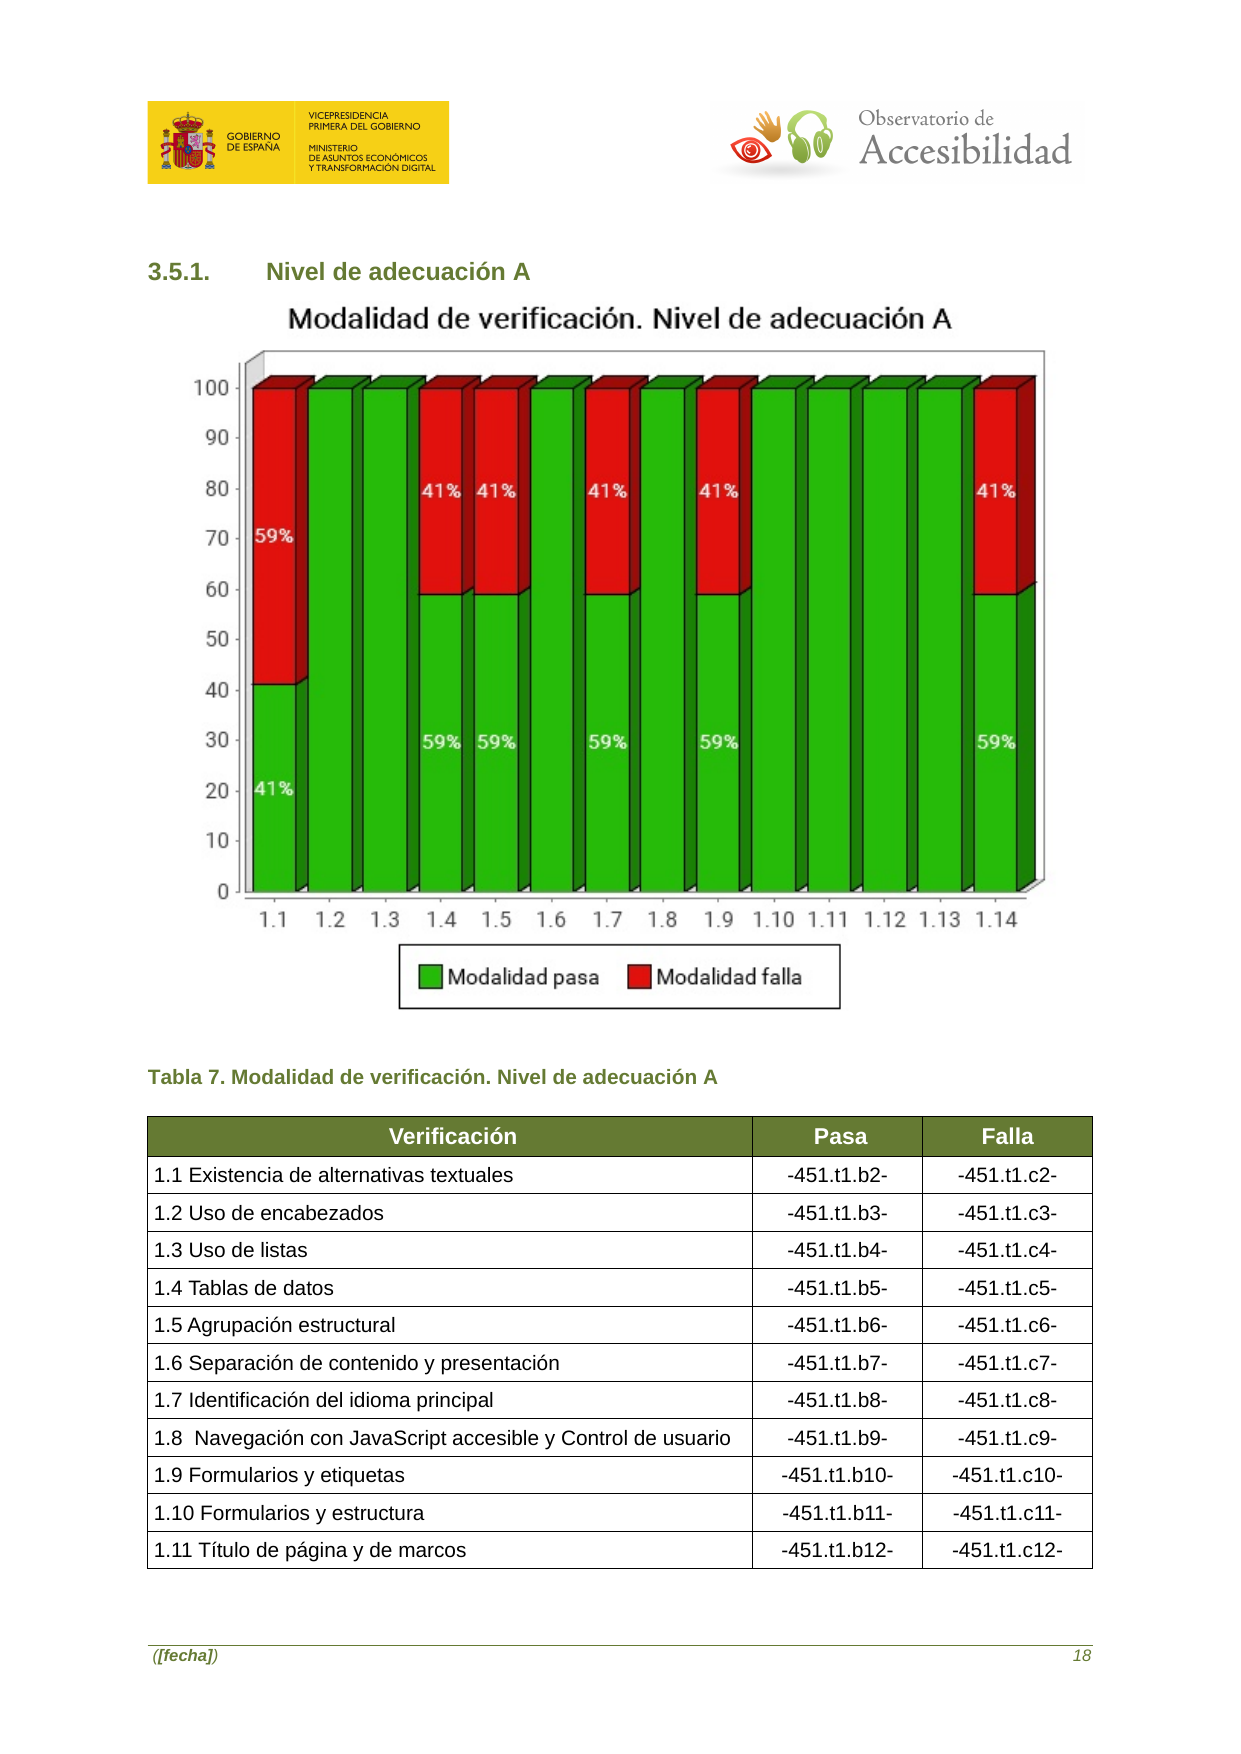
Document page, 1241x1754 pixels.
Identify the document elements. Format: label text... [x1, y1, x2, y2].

table_cell 1.9 Formularios y etiquetas [148, 1457, 752, 1493]
table_cell -451.t1.c8- [923, 1382, 1092, 1418]
table_cell 1.4 Tablas de datos [148, 1269, 752, 1306]
table_cell -451.t1.b5- [753, 1269, 922, 1306]
table_cell 1.1 Existencia de alternativas textuales [148, 1157, 752, 1193]
table_cell 1.10 Formularios y estructura [148, 1494, 752, 1531]
table_cell -451.t1.c7- [923, 1344, 1092, 1381]
table_cell 1.2 Uso de encabezados [148, 1194, 752, 1231]
table_cell -451.t1.b4- [753, 1232, 922, 1268]
table_cell -451.t1.b8- [753, 1382, 922, 1418]
table_cell 1.3 Uso de listas [148, 1232, 752, 1268]
table_cell -451.t1.b6- [753, 1307, 922, 1343]
table_cell -451.t1.b2- [753, 1157, 922, 1193]
picture [178, 301, 1062, 1011]
table_cell -451.t1.c5- [923, 1269, 1092, 1306]
table_cell 1.6 Separación de contenido y presentación [148, 1344, 752, 1381]
table_header Falla [923, 1117, 1092, 1156]
table_cell -451.t1.b9- [753, 1419, 922, 1456]
table_cell -451.t1.b3- [753, 1194, 922, 1231]
table_header Pasa [753, 1117, 922, 1156]
table_cell -451.t1.c2- [923, 1157, 1092, 1193]
table_cell 1.8 Navegación con JavaScript accesible y Control de usuario [148, 1419, 752, 1456]
table_cell -451.t1.c10- [923, 1457, 1092, 1493]
table_cell -451.t1.b10- [753, 1457, 922, 1493]
table_cell -451.t1.c4- [923, 1232, 1092, 1268]
table_cell -451.t1.c12- [923, 1532, 1092, 1568]
table_header Verificación [148, 1117, 752, 1156]
picture [147, 101, 450, 184]
table_cell 1.5 Agrupación estructural [148, 1307, 752, 1343]
picture [710, 101, 1086, 184]
table_cell -451.t1.c6- [923, 1307, 1092, 1343]
table_cell -451.t1.b12- [753, 1532, 922, 1568]
text Tabla 7. Modalidad de verificación. Nivel de adecuación A [148, 1064, 1092, 1088]
table_cell -451.t1.b7- [753, 1344, 922, 1381]
table_cell -451.t1.c3- [923, 1194, 1092, 1231]
table_cell -451.t1.b11- [753, 1494, 922, 1531]
subtitle Nivel de adecuación A [148, 257, 1092, 286]
table_cell 1.7 Identificación del idioma principal [148, 1382, 752, 1418]
table_cell 1.11 Título de página y de marcos [148, 1532, 752, 1568]
table_cell -451.t1.c11- [923, 1494, 1092, 1531]
table_cell -451.t1.c9- [923, 1419, 1092, 1456]
